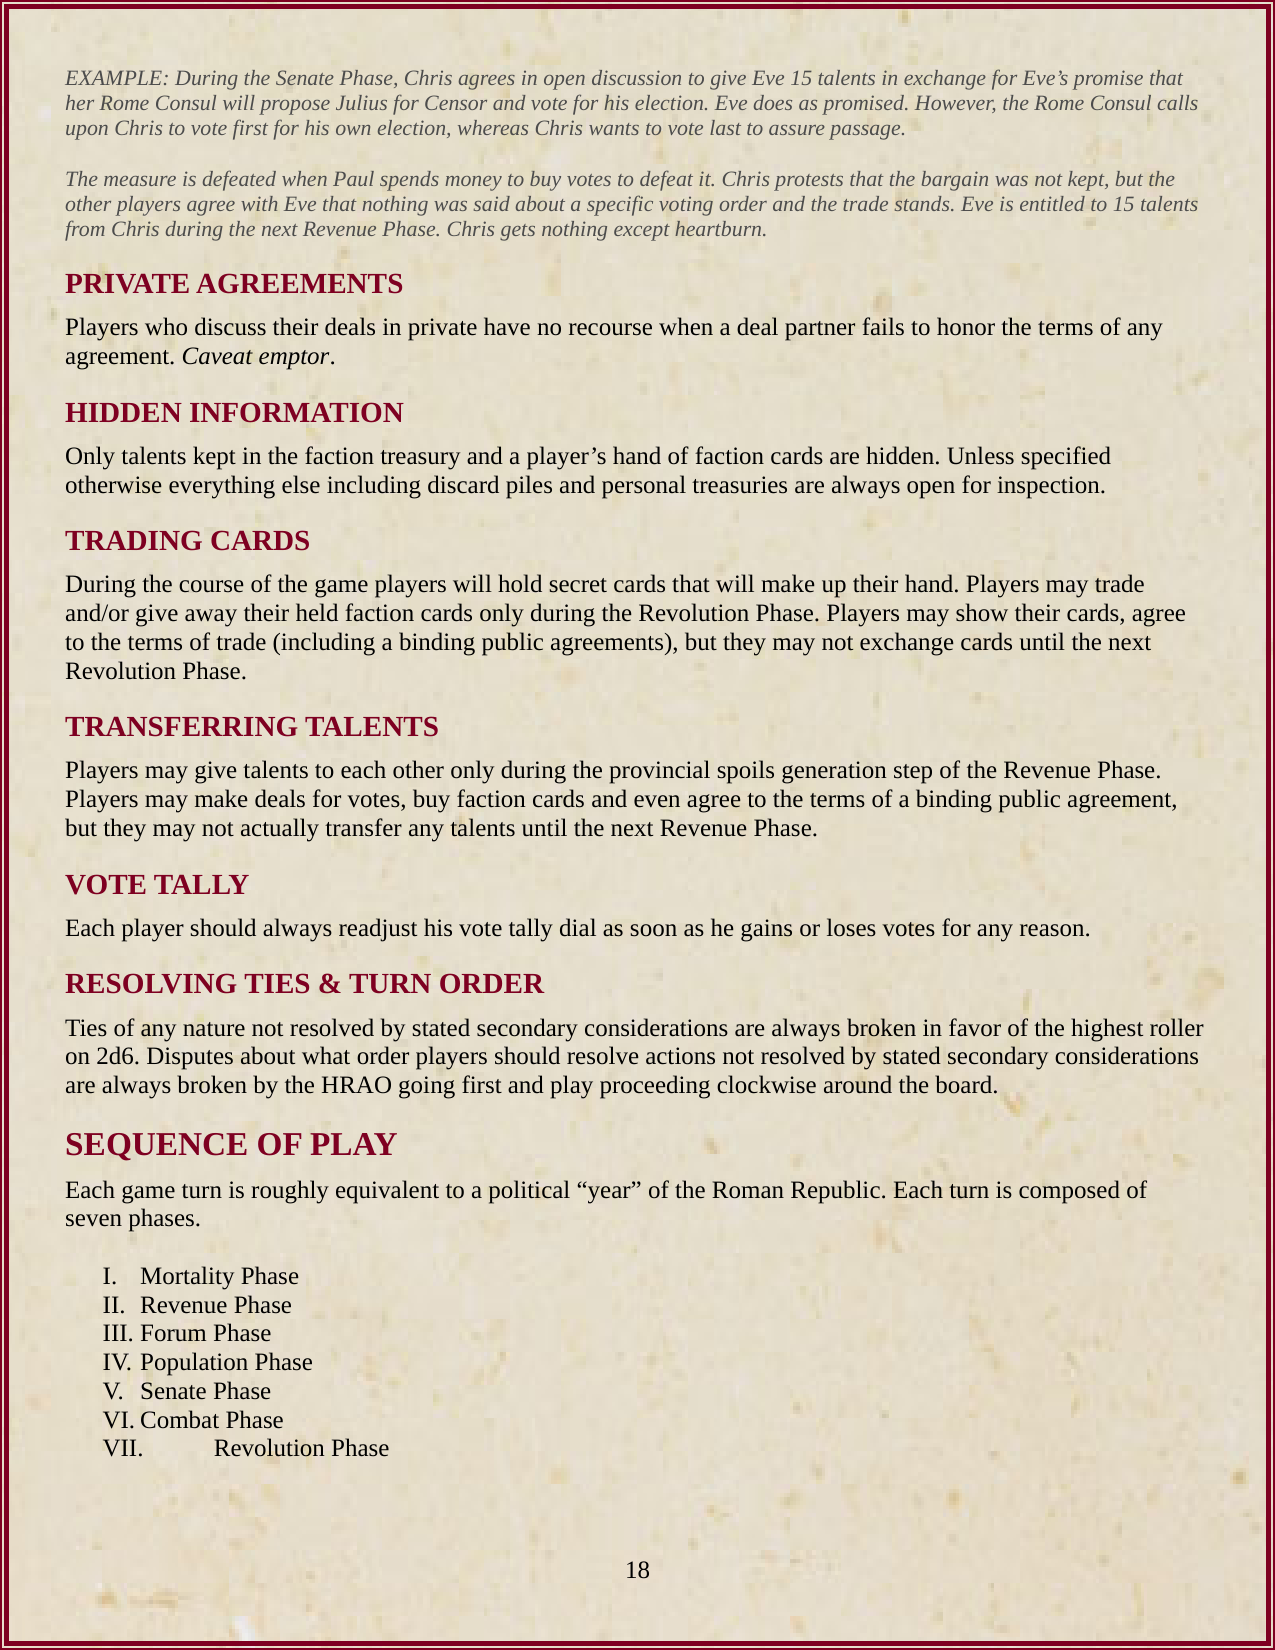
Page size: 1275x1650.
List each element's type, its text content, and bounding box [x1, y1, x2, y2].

text Each player should always readjust his vote tally dial as soon as he gains or loses votes for any reason. [65, 913, 1210, 942]
text PRIVATE AGREEMENTS [65, 266, 1210, 300]
text TRANSFERRING TALENTS [65, 709, 1210, 743]
text Ties of any nature not resolved by stated secondary considerations are always broken in favor of the highest roller on 2d6. Disputes about what order players should resolve actions not resolved by stated secondary considerations are always broken by the HRAO going first and play proceeding clockwise around the board. [65, 1013, 1210, 1099]
text Players who discuss their deals in private have no recourse when a deal partner fails to honor the terms of any agreement. Caveat emptor. [65, 312, 1210, 370]
list Mortality Phase [102, 1261, 1210, 1290]
list Population Phase [102, 1347, 1210, 1376]
picture [2, 2, 1273, 1648]
list Revenue Phase [102, 1290, 1210, 1318]
text VOTE TALLY [65, 867, 1210, 900]
list Forum Phase [102, 1318, 1210, 1347]
text TRADING CARDS [65, 523, 1210, 557]
text Only talents kept in the faction treasury and a player’s hand of faction cards are hidden. Unless specified otherwise everything else including discard piles and personal treasuries are always open for inspection. [65, 441, 1210, 498]
text HIDDEN INFORMATION [65, 395, 1210, 428]
text SEQUENCE OF PLAY [65, 1124, 1210, 1162]
list Revolution Phase [102, 1433, 1210, 1462]
text The measure is defeated when Paul spends money to buy votes to defeat it. Chris protests that the bargain was not kept, but the other players agree with Eve that nothing was said about a specific voting order and the trade stands. Eve is entitled to 15 talents from Chris during the next Revenue Phase. Chris gets nothing except heartburn. [65, 166, 1210, 241]
text During the course of the game players will hold secret cards that will make up their hand. Players may trade and/or give away their held faction cards only during the Revolution Phase. Players may show their cards, agree to the terms of trade (including a binding public agreements), but they may not exchange cards until the next Revolution Phase. [65, 569, 1210, 684]
text RESOLVING TIES & TURN ORDER [65, 967, 1210, 1000]
list Senate Phase [102, 1376, 1210, 1405]
list Combat Phase [102, 1405, 1210, 1433]
text EXAMPLE: During the Senate Phase, Chris agrees in open discussion to give Eve 15 talents in exchange for Eve’s promise that her Rome Consul will propose Julius for Censor and vote for his election. Eve does as promised. However, the Rome Consul calls upon Chris to vote first for his own election, whereas Chris wants to vote last to assure passage. [65, 65, 1210, 141]
text Each game turn is roughly equivalent to a political “year” of the Roman Republic. Each turn is composed of seven phases. [65, 1175, 1210, 1232]
text Players may give talents to each other only during the provincial spoils generation step of the Revenue Phase. Players may make deals for votes, buy faction cards and even agree to the terms of a binding public agreement, but they may not actually transfer any talents until the next Revenue Phase. [65, 756, 1210, 842]
